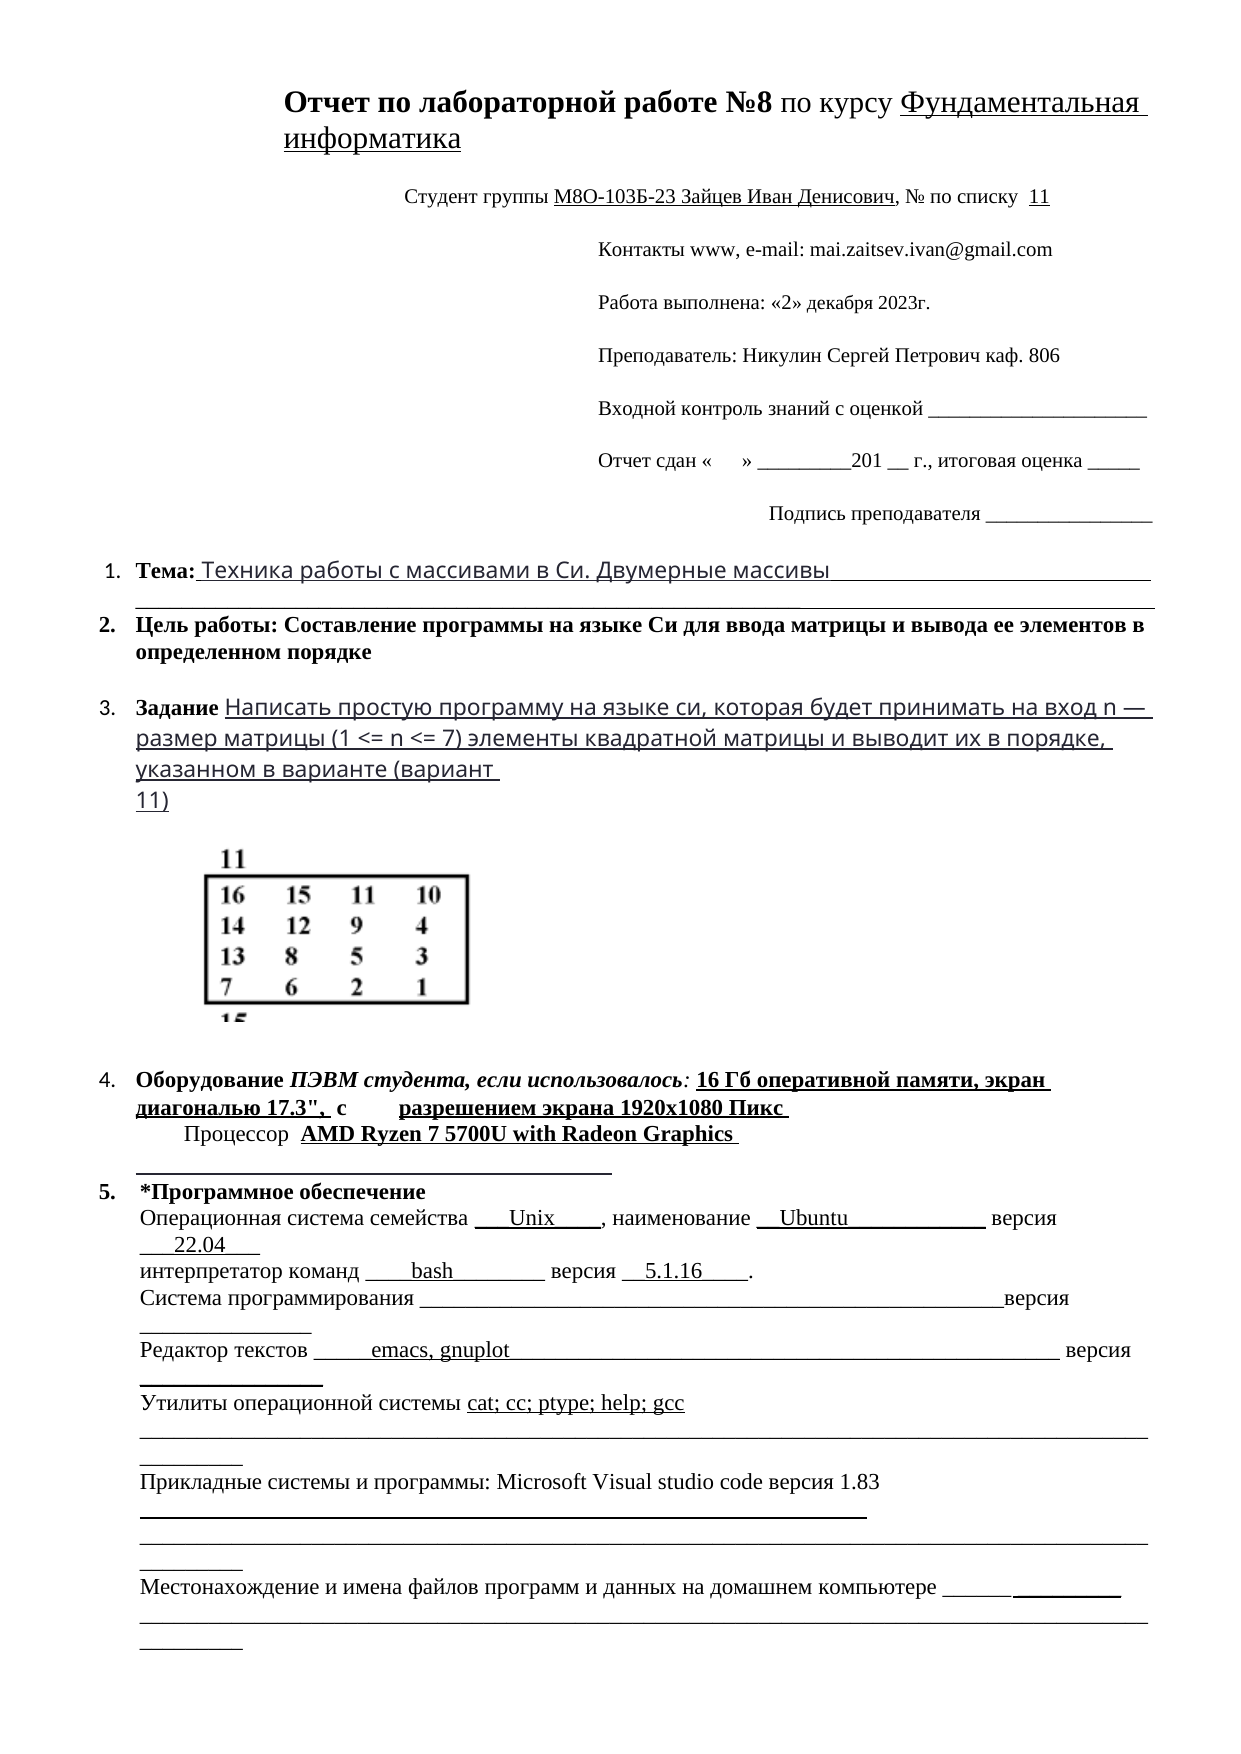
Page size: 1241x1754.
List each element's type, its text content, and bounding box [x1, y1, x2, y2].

text _________________________________________________________________________________________________ [139, 1415, 1156, 1468]
text _________________________________________________________________________________________________ [139, 1521, 1156, 1573]
text Контакты www, e-mail: mai.zaitsev.ivan@gmail.com [598, 237, 1156, 261]
list Цель работы: Составление программы на языке Си для ввода матрицы и вывода ее элементов в определенном порядке [98, 611, 1156, 664]
picture [195, 845, 488, 1022]
text Входной контроль знаний с оценкой _____________________ [598, 395, 1156, 419]
text Местонахождение и имена файлов программ и данных на домашнем компьютере ______ _________ [139, 1573, 1156, 1600]
text Операционная система семейства ___Unix____, наименование __Ubuntu____________ версия ___22.04___ [139, 1204, 1156, 1257]
text Прикладные системы и программы: Microsoft Visual studio code версия 1.83 [139, 1468, 1156, 1494]
text Процессор AMD Ryzen 7 5700U with Radeon Graphics [98, 1120, 1156, 1146]
text Система программирования ___________________________________________________версия _______________ [139, 1283, 1156, 1336]
text Отчет сдан « » _________201 __ г., итоговая оценка _____ [598, 448, 1156, 472]
text Преподаватель: Никулин Сергей Петрович каф. 806 [598, 343, 1156, 367]
text Студент группы М8О-103Б-23 Зайцев Иван Денисович, № по списку 11 [404, 184, 1156, 208]
text Отчет по лабораторной работе №8 по курсу Фундаментальная информатика [283, 83, 1156, 155]
list Задание Написать простую программу на языке си, которая будет принимать на вход n — размер матрицы (1 <= n <= 7) элементы квадратной матрицы и выводит их в порядке, указанном в варианте (вариант [98, 691, 1156, 784]
list Оборудование ПЭВМ студента, если использовалось: 16 Гб оперативной памяти, экран диагональю 17.3", с разрешением экрана 1920x1080 Пикс [98, 1066, 1156, 1120]
text Работа выполнена: «2» декабря 2023г. [598, 290, 1156, 314]
list Тема: Техника работы с массивами в Си. Двумерные массивы __________________________________________________________ [104, 554, 1156, 611]
text _________________________________________________________________________________________________ [139, 1600, 1156, 1652]
text Редактор текстов _____emacs, gnuplot________________________________________________ версия ________________ [139, 1336, 1156, 1389]
text Подпись преподавателя ________________ [769, 501, 1156, 525]
list *Программное обеспечение [98, 1178, 1156, 1204]
text интерпретатор команд ____bash________ версия __5.1.16____. [139, 1257, 1156, 1283]
text Утилиты операционной системы cat; cc; ptype; help; gcc [140, 1389, 1156, 1415]
list 11) [98, 784, 1156, 816]
